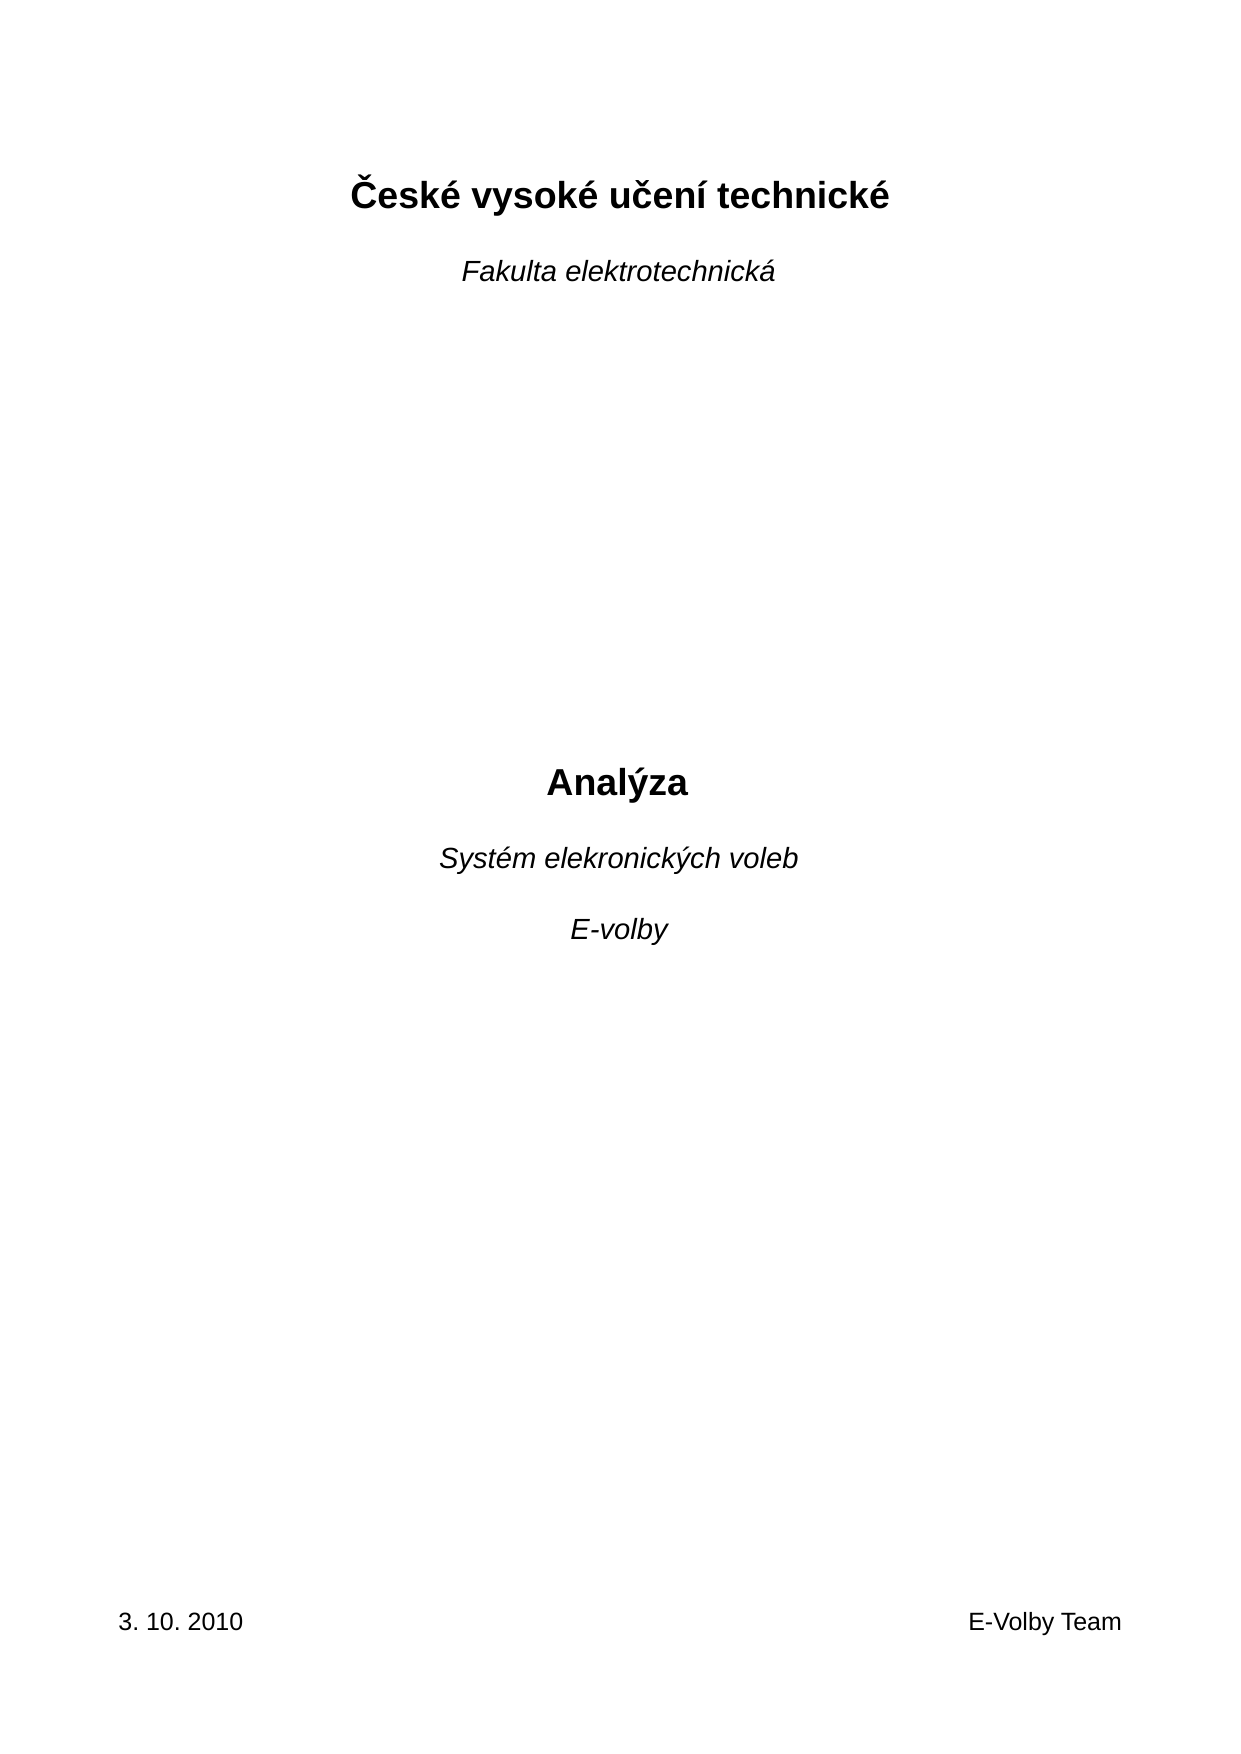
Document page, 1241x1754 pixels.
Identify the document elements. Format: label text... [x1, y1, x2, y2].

subtitle Systém elekronických voleb [118, 841, 1122, 875]
title Analýza [112, 761, 1122, 804]
title České vysoké učení technické [118, 174, 1122, 217]
subtitle Fakulta elektrotechnická [118, 254, 1122, 288]
subtitle E-volby [118, 912, 1122, 946]
